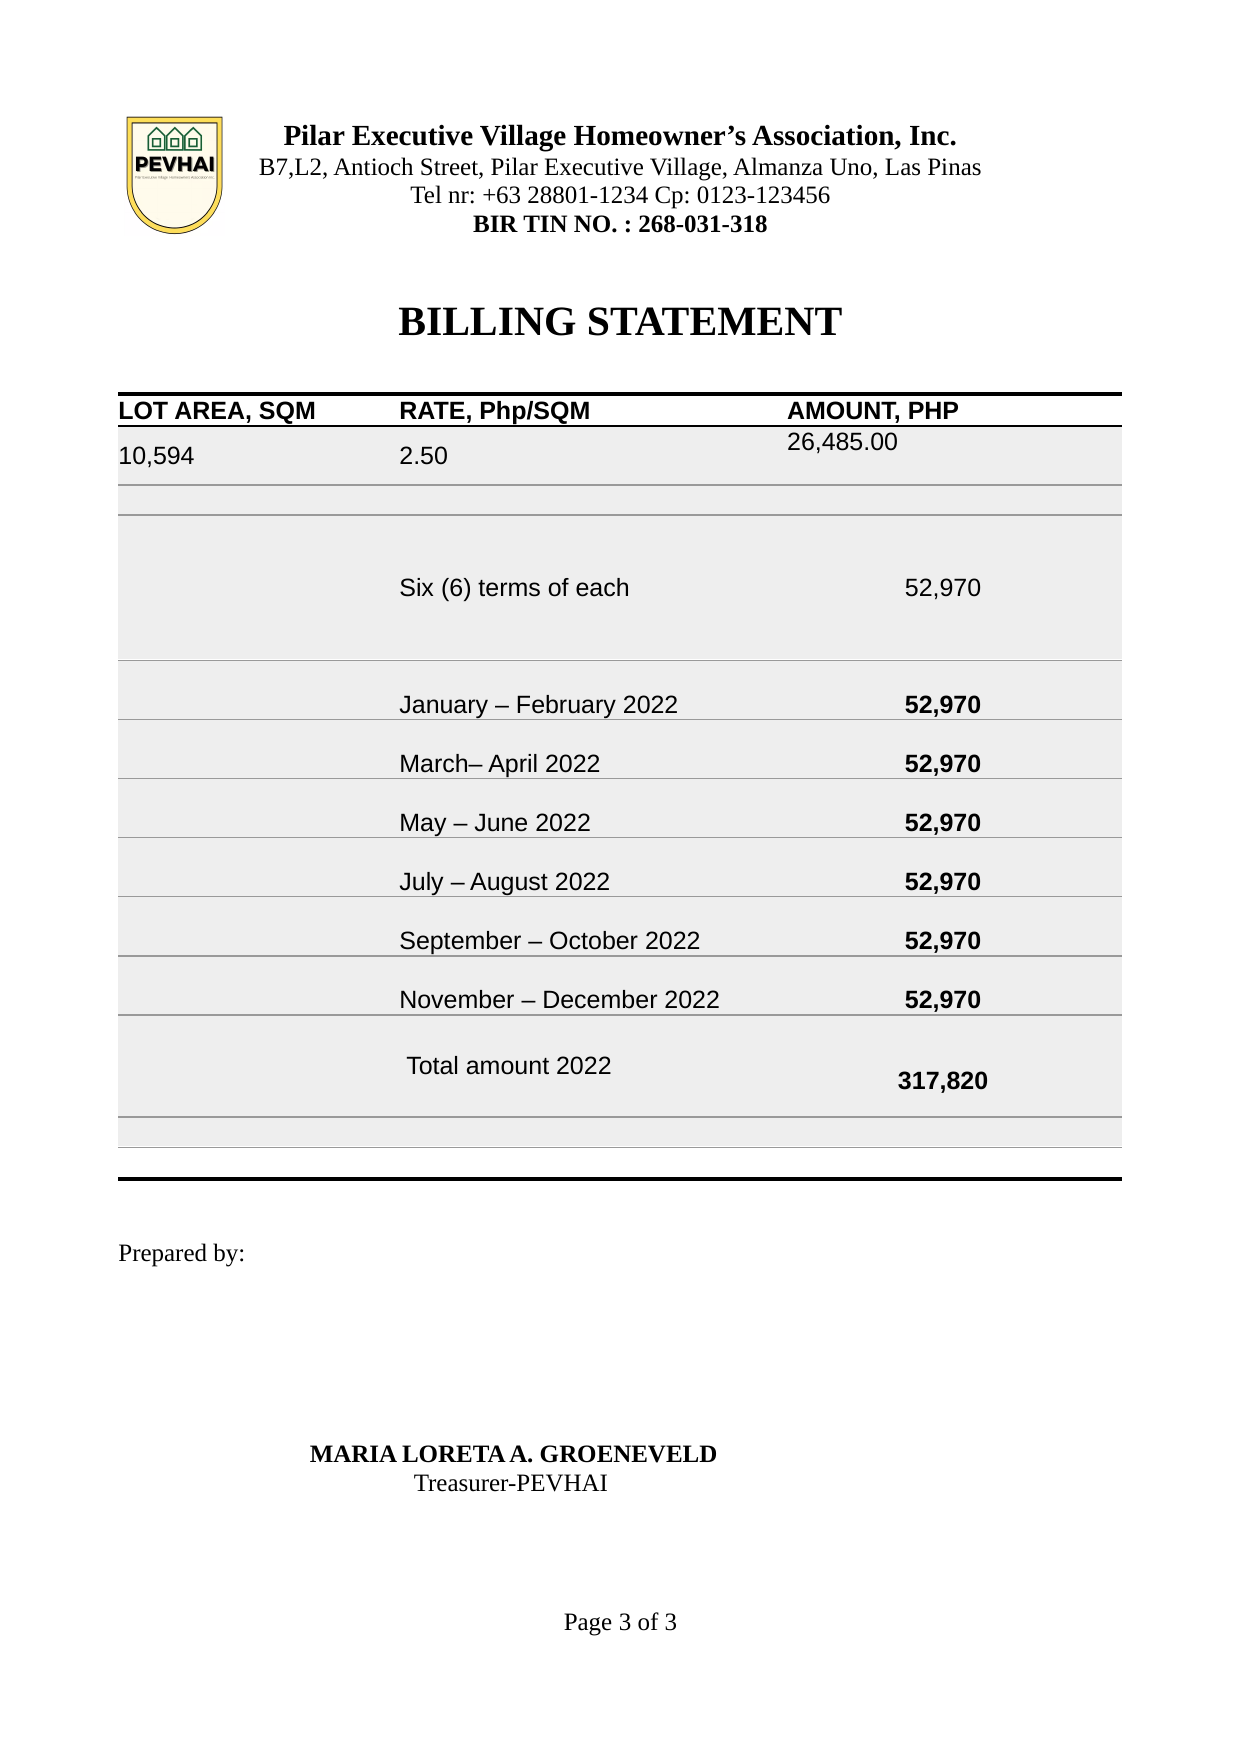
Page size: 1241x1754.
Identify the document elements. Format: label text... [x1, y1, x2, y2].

table_cell 52,970 [787, 838, 1122, 896]
table_cell [118, 838, 399, 896]
picture [124, 116, 225, 236]
table_cell March– April 2022 [399, 720, 787, 778]
table_cell Six (6) terms of each [399, 516, 787, 659]
table_cell [399, 1118, 787, 1146]
table_cell [787, 1118, 1122, 1146]
table_cell [787, 1148, 1122, 1177]
table_cell 52,970 [787, 720, 1122, 778]
table_cell [399, 486, 787, 514]
table_cell 52,970 [787, 779, 1122, 837]
table_cell [118, 516, 399, 659]
table_cell 2.50 [399, 427, 787, 484]
table_cell 52,970 [787, 897, 1122, 955]
text Prepared by: [118, 1238, 1122, 1267]
table_header LOT AREA, SQM [118, 396, 399, 425]
table_cell November – December 2022 [399, 957, 787, 1014]
table_cell [118, 957, 399, 1014]
table_cell [118, 1118, 399, 1146]
text BILLING STATEMENT [118, 296, 1122, 344]
table_cell [399, 1148, 787, 1177]
text Treasurer-PEVHAI [118, 1468, 1122, 1497]
table_cell [118, 779, 399, 837]
table_cell 10,594 [118, 427, 399, 484]
table_cell September – October 2022 [399, 897, 787, 955]
text MARIA LORETA A. GROENEVELD [118, 1439, 1122, 1468]
table_cell July – August 2022 [399, 838, 787, 896]
table_cell [118, 1148, 399, 1177]
table_cell 317,820 [787, 1016, 1122, 1116]
table_header RATE, Php/SQM [399, 396, 787, 425]
table_cell [118, 897, 399, 955]
table_cell 26,485.00 [787, 427, 1122, 484]
table_cell [118, 661, 399, 719]
table_cell [787, 486, 1122, 514]
table_cell 52,970 [787, 957, 1122, 1014]
table_cell 52,970 [787, 661, 1122, 719]
table_cell [118, 1016, 399, 1116]
table_header AMOUNT, PHP [787, 396, 1122, 425]
table_cell Total amount 2022 [399, 1016, 787, 1116]
table_cell 52,970 [787, 516, 1122, 659]
table_cell [118, 720, 399, 778]
table_cell [118, 486, 399, 514]
table_cell May – June 2022 [399, 779, 787, 837]
table_cell January – February 2022 [399, 661, 787, 719]
